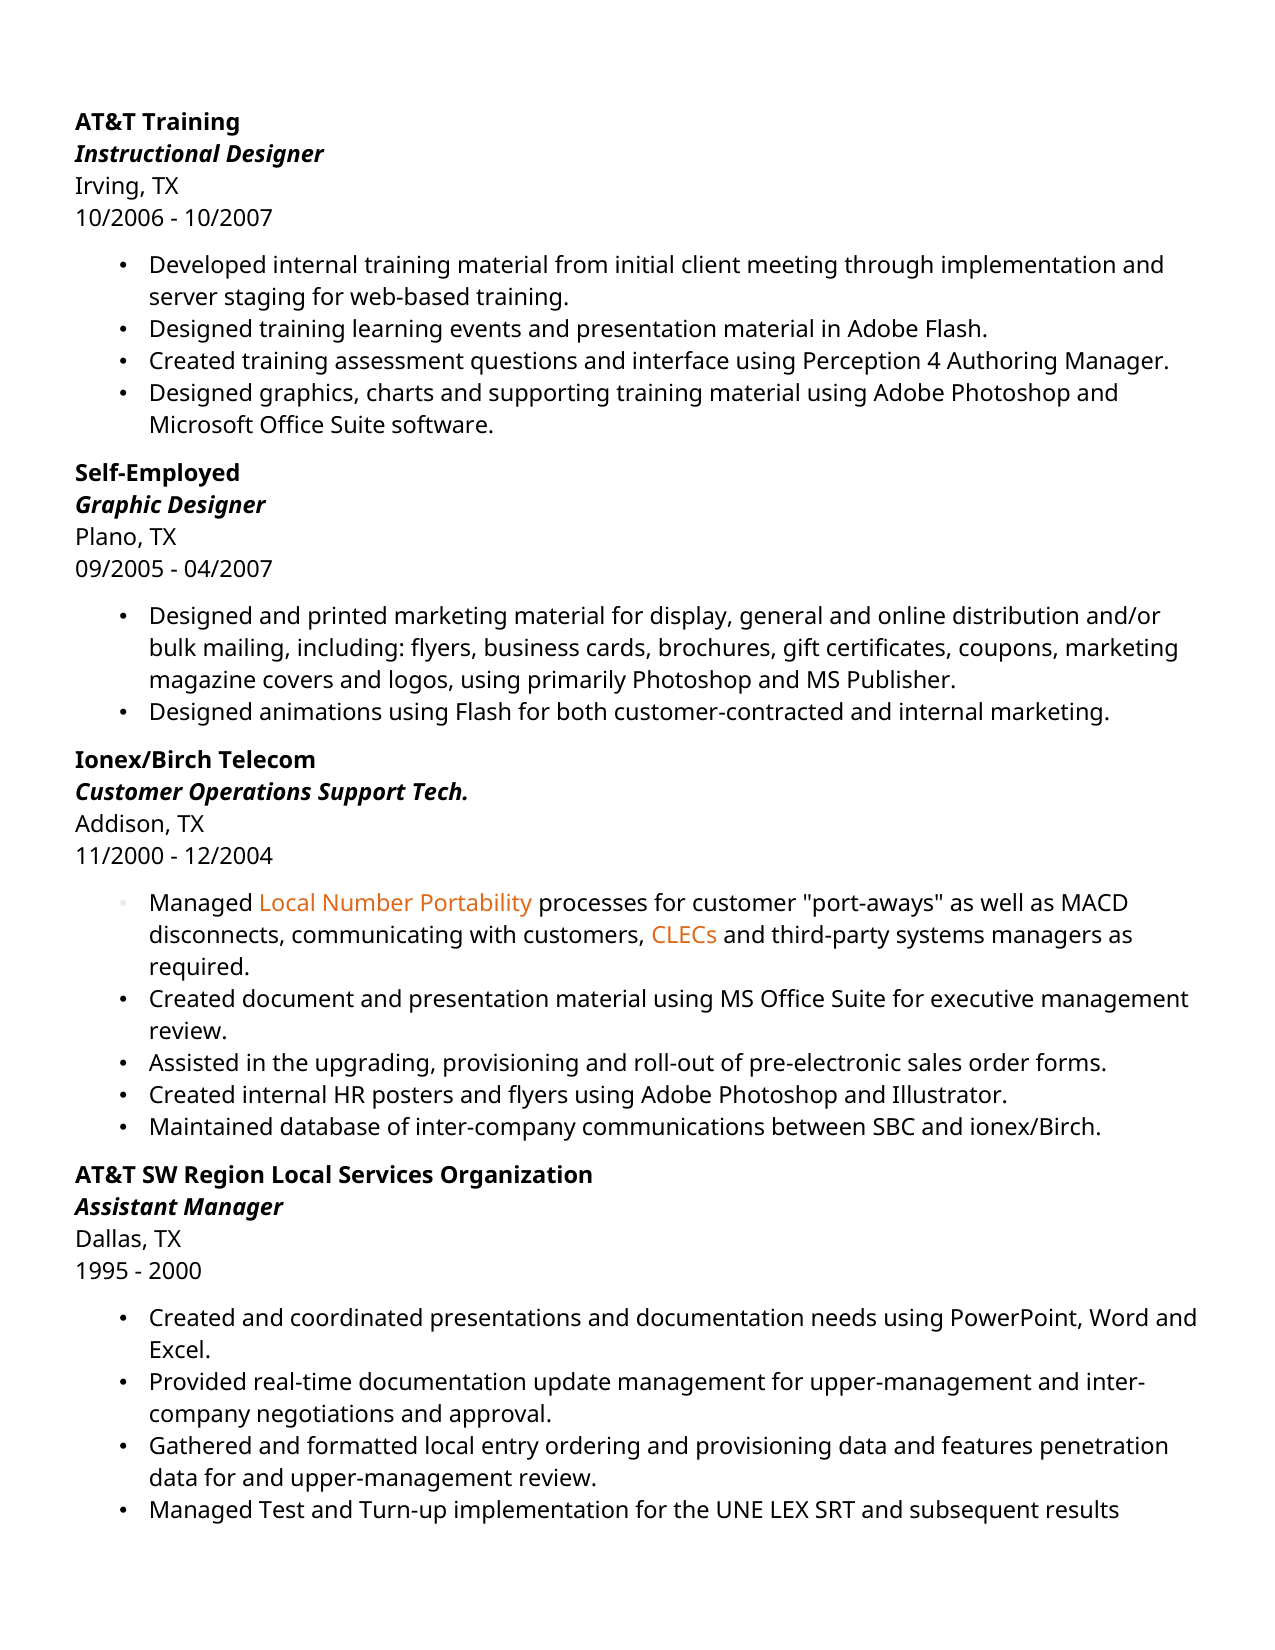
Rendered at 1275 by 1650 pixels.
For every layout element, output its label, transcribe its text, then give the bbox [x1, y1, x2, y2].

list Created training assessment questions and interface using Perception 4 Authoring Manager. [119, 344, 1200, 376]
list Created document and presentation material using MS Office Suite for executive management review. [119, 983, 1200, 1047]
list Designed animations using Flash for both customer-contracted and internal marketing. [119, 696, 1200, 727]
list Maintained database of inter-company communications between SBC and ionex/Birch. [119, 1111, 1200, 1142]
text AT&T Training Instructional Designer Irving, TX 10/2006 - 10/2007 [75, 105, 1200, 233]
list Gathered and formatted local entry ordering and provisioning data and features penetration data for and upper-management review. [119, 1429, 1200, 1493]
list Designed and printed marketing material for display, general and online distribution and/or bulk mailing, including: flyers, business cards, brochures, gift certificates, coupons, marketing magazine covers and logos, using primarily Photoshop and MS Publisher. [119, 599, 1200, 696]
list Developed internal training material from initial client meeting through implementation and server staging for web-based training. [119, 248, 1200, 312]
list Provided real-time documentation update management for upper-management and inter-company negotiations and approval. [119, 1366, 1200, 1429]
list Created internal HR posters and flyers using Adobe Photoshop and Illustrator. [119, 1078, 1200, 1111]
text AT&T SW Region Local Services Organization Assistant Manager Dallas, TX 1995 - 2000 [75, 1158, 1200, 1286]
list Managed Test and Turn-up implementation for the UNE LEX SRT and subsequent results [119, 1493, 1200, 1526]
text Self-Employed Graphic Designer Plano, TX 09/2005 - 04/2007 [75, 456, 1200, 584]
list Created and coordinated presentations and documentation needs using PowerPoint, Word and Excel. [119, 1302, 1200, 1366]
list Designed training learning events and presentation material in Adobe Flash. [119, 312, 1200, 344]
list Designed graphics, charts and supporting training material using Adobe Photoshop and Microsoft Office Suite software. [119, 376, 1200, 440]
text Ionex/Birch Telecom Customer Operations Support Tech. Addison, TX 11/2000 - 12/2004 [75, 743, 1200, 871]
list Assisted in the upgrading, provisioning and roll-out of pre-electronic sales order forms. [119, 1047, 1200, 1078]
list Managed Local Number Portability processes for customer "port-aways" as well as MACD disconnects, communicating with customers, CLECs and third-party systems managers as required. [119, 887, 1200, 983]
